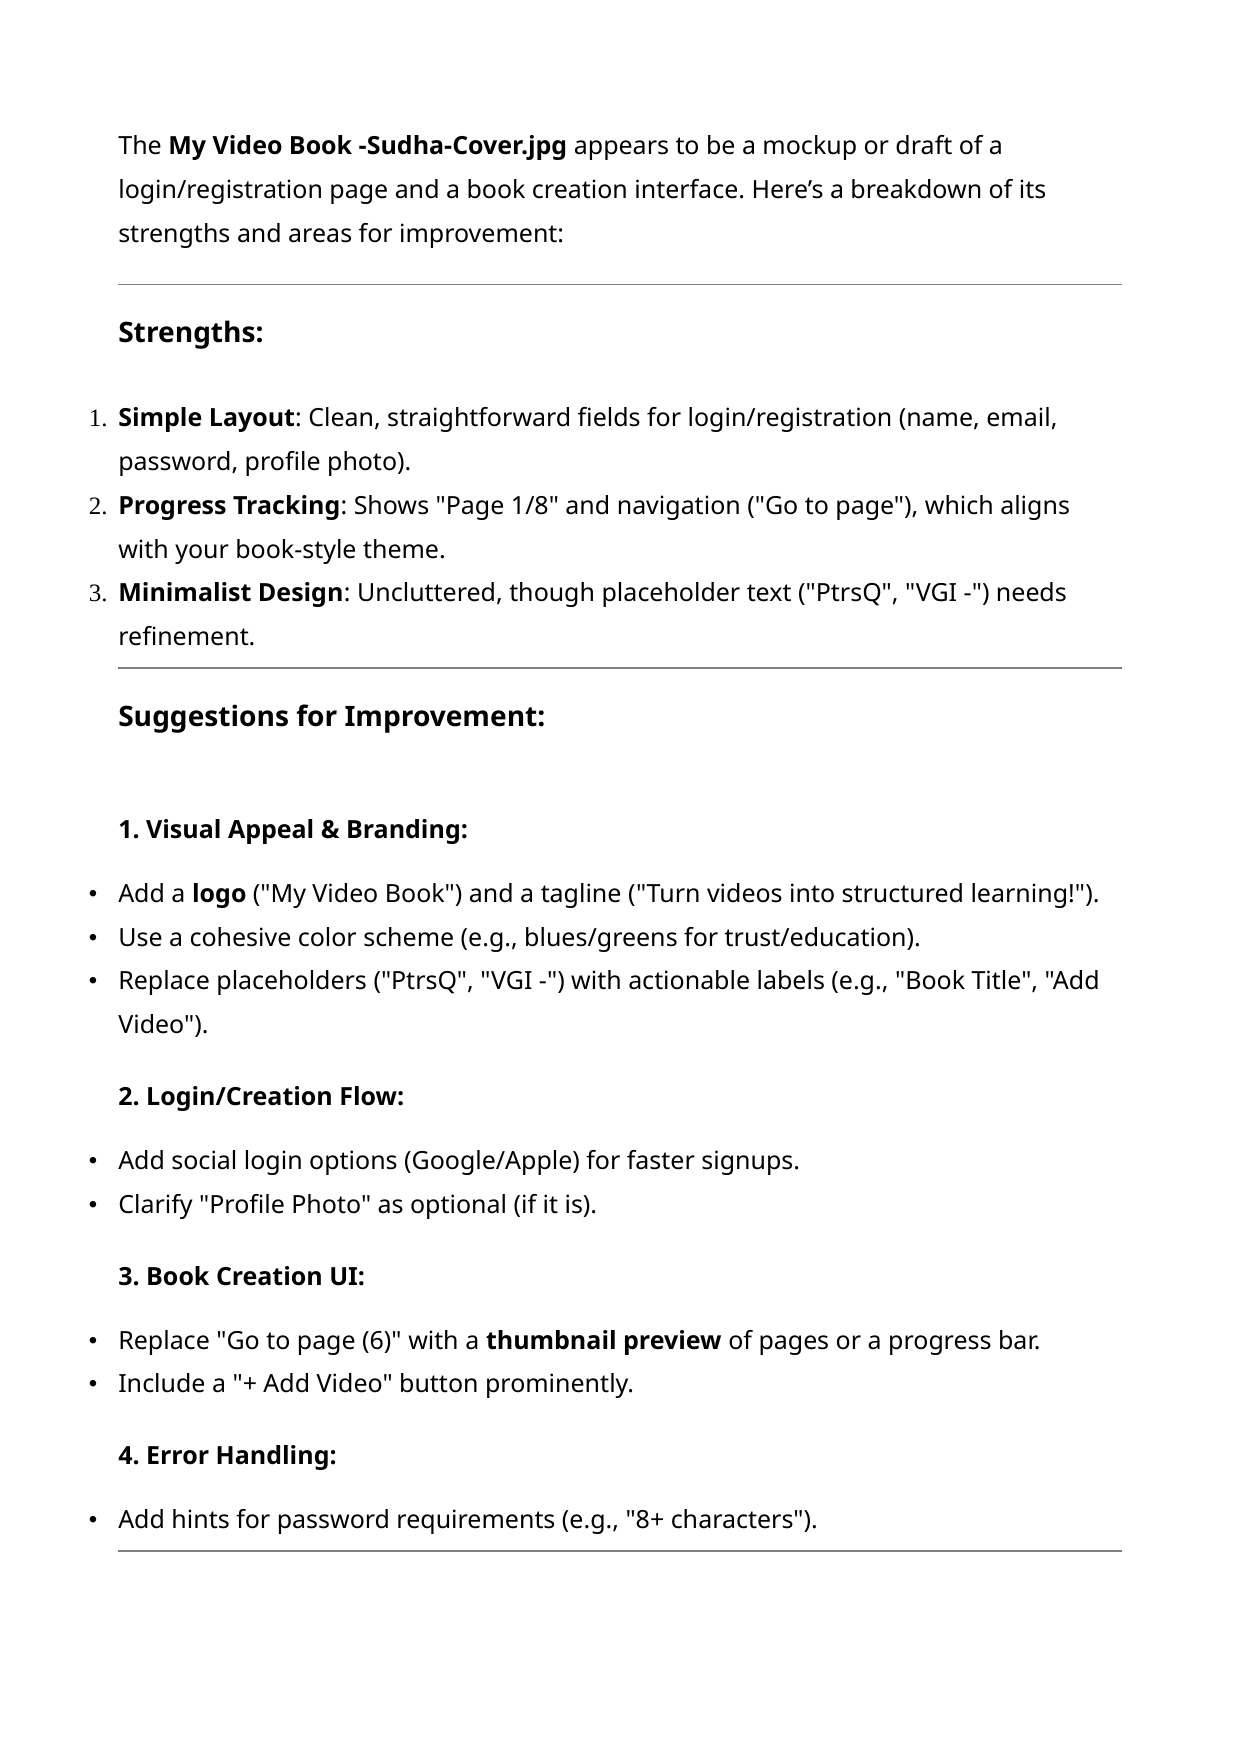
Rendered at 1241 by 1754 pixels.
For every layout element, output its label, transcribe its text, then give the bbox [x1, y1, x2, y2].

list Replace "Go to page (6)" with a thumbnail preview of pages or a progress bar. [118, 1313, 1122, 1356]
subtitle Suggestions for Improvement: [118, 696, 1122, 734]
subtitle 4. Error Handling: [118, 1428, 1122, 1472]
text The My Video Book -Sudha-Cover.jpg appears to be a mockup or draft of a login/registration page and a book creation interface. Here’s a breakdown of its strengths and areas for improvement: [118, 118, 1122, 249]
subtitle 2. Login/Creation Flow: [118, 1069, 1122, 1113]
list Progress Tracking: Shows "Page 1/8" and navigation ("Go to page"), which aligns with your book-style theme. [118, 478, 1122, 565]
list Add social login options (Google/Apple) for faster signups. [118, 1133, 1122, 1177]
subtitle 3. Book Creation UI: [118, 1249, 1122, 1292]
list Replace placeholders ("PtrsQ", "VGI -") with actionable labels (e.g., "Book Title", "Add Video"). [118, 953, 1122, 1041]
list Clarify "Profile Photo" as optional (if it is). [118, 1177, 1122, 1221]
list Simple Layout: Clean, straightforward fields for login/registration (name, email, password, profile photo). [118, 390, 1122, 478]
list Add hints for password requirements (e.g., "8+ characters"). [118, 1492, 1122, 1536]
subtitle 1. Visual Appeal & Branding: [118, 802, 1122, 846]
subtitle Strengths: [118, 313, 1122, 351]
list Use a cohesive color scheme (e.g., blues/greens for trust/education). [118, 909, 1122, 953]
list Minimalist Design: Uncluttered, though placeholder text ("PtrsQ", "VGI -") needs refinement. [118, 565, 1122, 653]
list Include a "+ Add Video" button prominently. [118, 1356, 1122, 1400]
list Add a logo ("My Video Book") and a tagline ("Turn videos into structured learning!"). [118, 866, 1122, 909]
